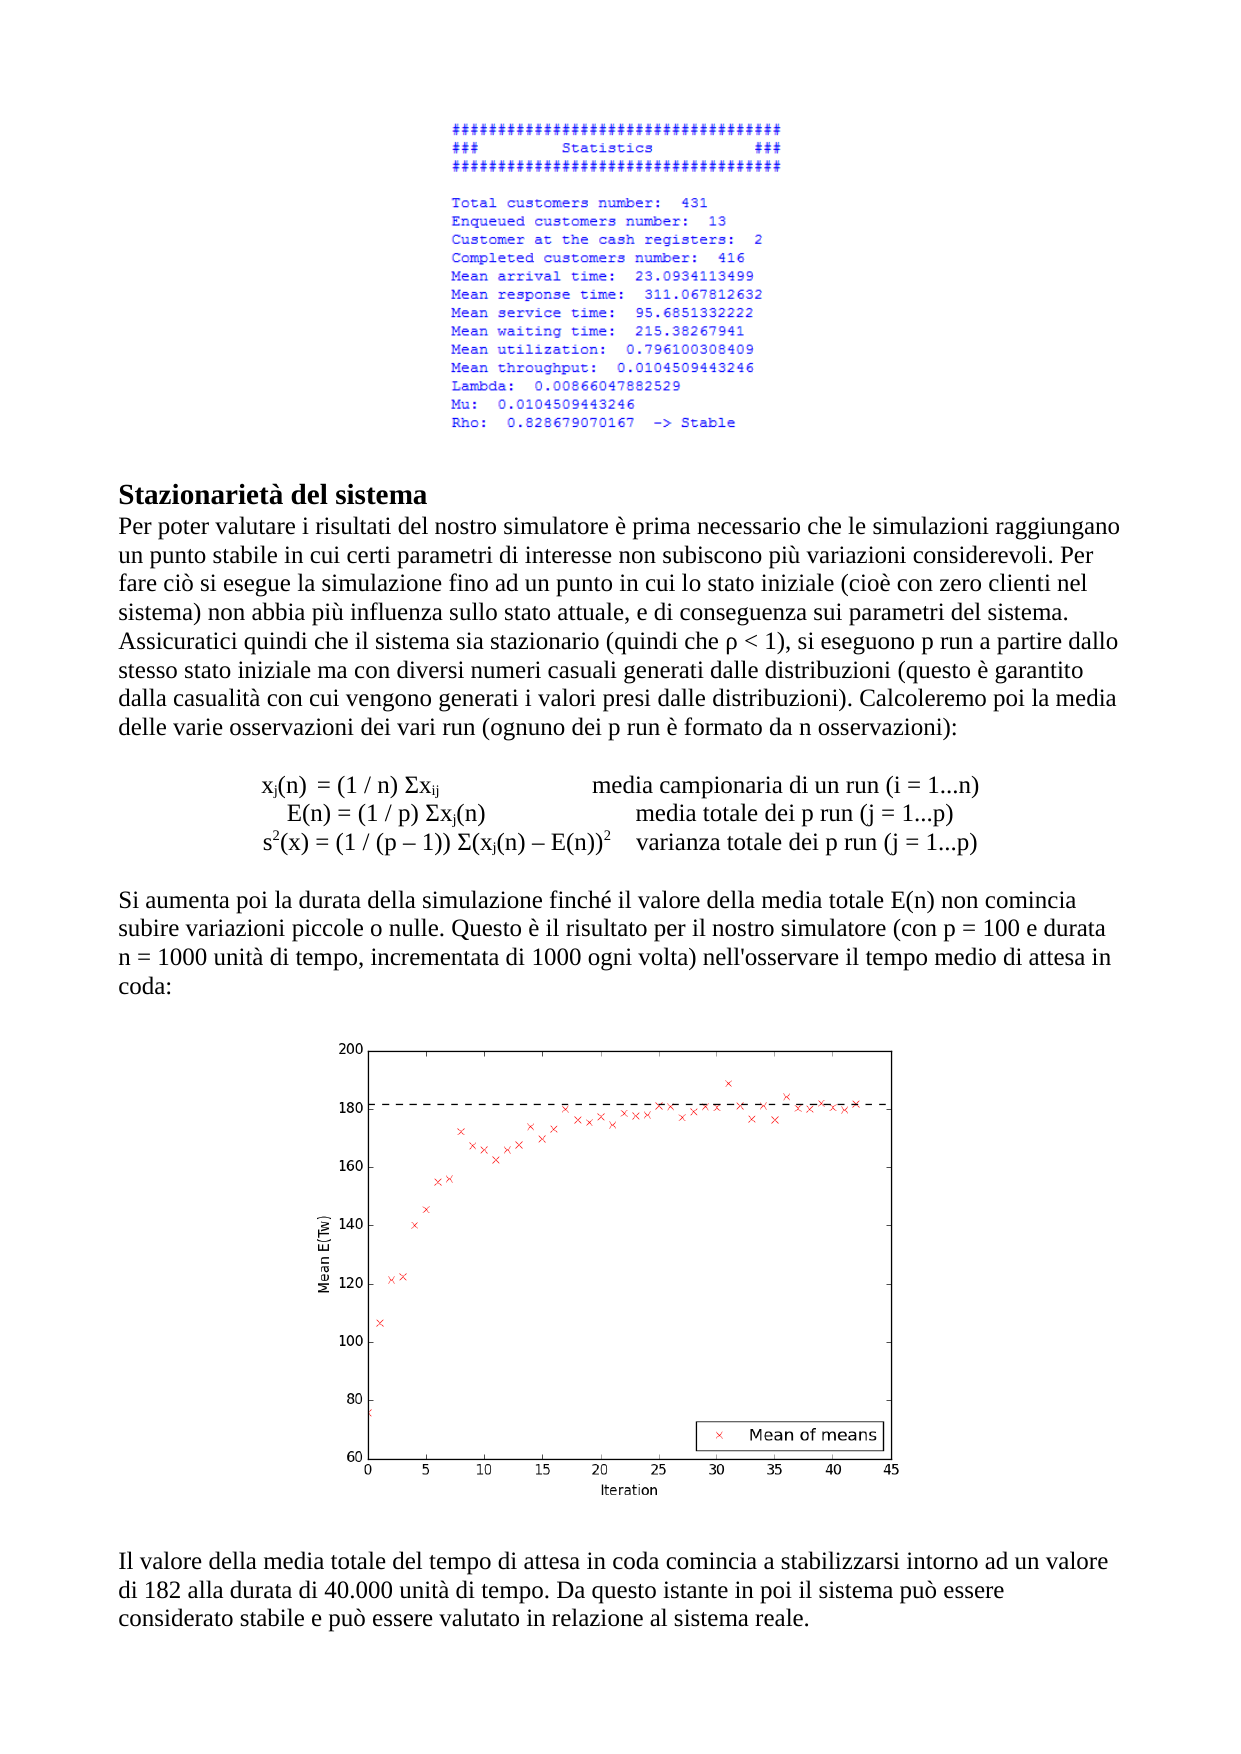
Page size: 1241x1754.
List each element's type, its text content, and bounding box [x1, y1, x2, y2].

text s2(x) = (1 / (p – 1)) Σ(xj(n) – E(n))2 varianza totale dei p run (j = 1...p) [118, 827, 1122, 856]
text xj(n) = (1 / n) Σxij media campionaria di un run (i = 1...n) [118, 770, 1122, 798]
text E(n) = (1 / p) Σxj(n) media totale dei p run (j = 1...p) [118, 798, 1122, 827]
text Per poter valutare i risultati del nostro simulatore è prima necessario che le simulazioni raggiungano un punto stabile in cui certi parametri di interesse non subiscono più variazioni considerevoli. Per fare ciò si esegue la simulazione fino ad un punto in cui lo stato iniziale (cioè con zero clienti nel sistema) non abbia più influenza sullo stato attuale, e di conseguenza sui parametri del sistema. Assicuratici quindi che il sistema sia stazionario (quindi che ρ < 1), si eseguono p run a partire dallo stesso stato iniziale ma con diversi numeri casuali generati dalle distribuzioni (questo è garantito dalla casualità con cui vengono generati i valori presi dalle distribuzioni). Calcoleremo poi la media delle varie osservazioni dei vari run (ognuno dei p run è formato da n osservazioni): [118, 511, 1122, 741]
picture [447, 118, 793, 434]
picture [283, 999, 958, 1509]
text Stazionarietà del sistema [118, 477, 1122, 511]
text Il valore della media totale del tempo di attesa in coda comincia a stabilizzarsi intorno ad un valore di 182 alla durata di 40.000 unità di tempo. Da questo istante in poi il sistema può essere considerato stabile e può essere valutato in relazione al sistema reale. [118, 1546, 1122, 1632]
text Si aumenta poi la durata della simulazione finché il valore della media totale E(n) non comincia subire variazioni piccole o nulle. Questo è il risultato per il nostro simulatore (con p = 100 e durata n = 1000 unità di tempo, incrementata di 1000 ogni volta) nell'osservare il tempo medio di attesa in coda: [118, 885, 1122, 1000]
